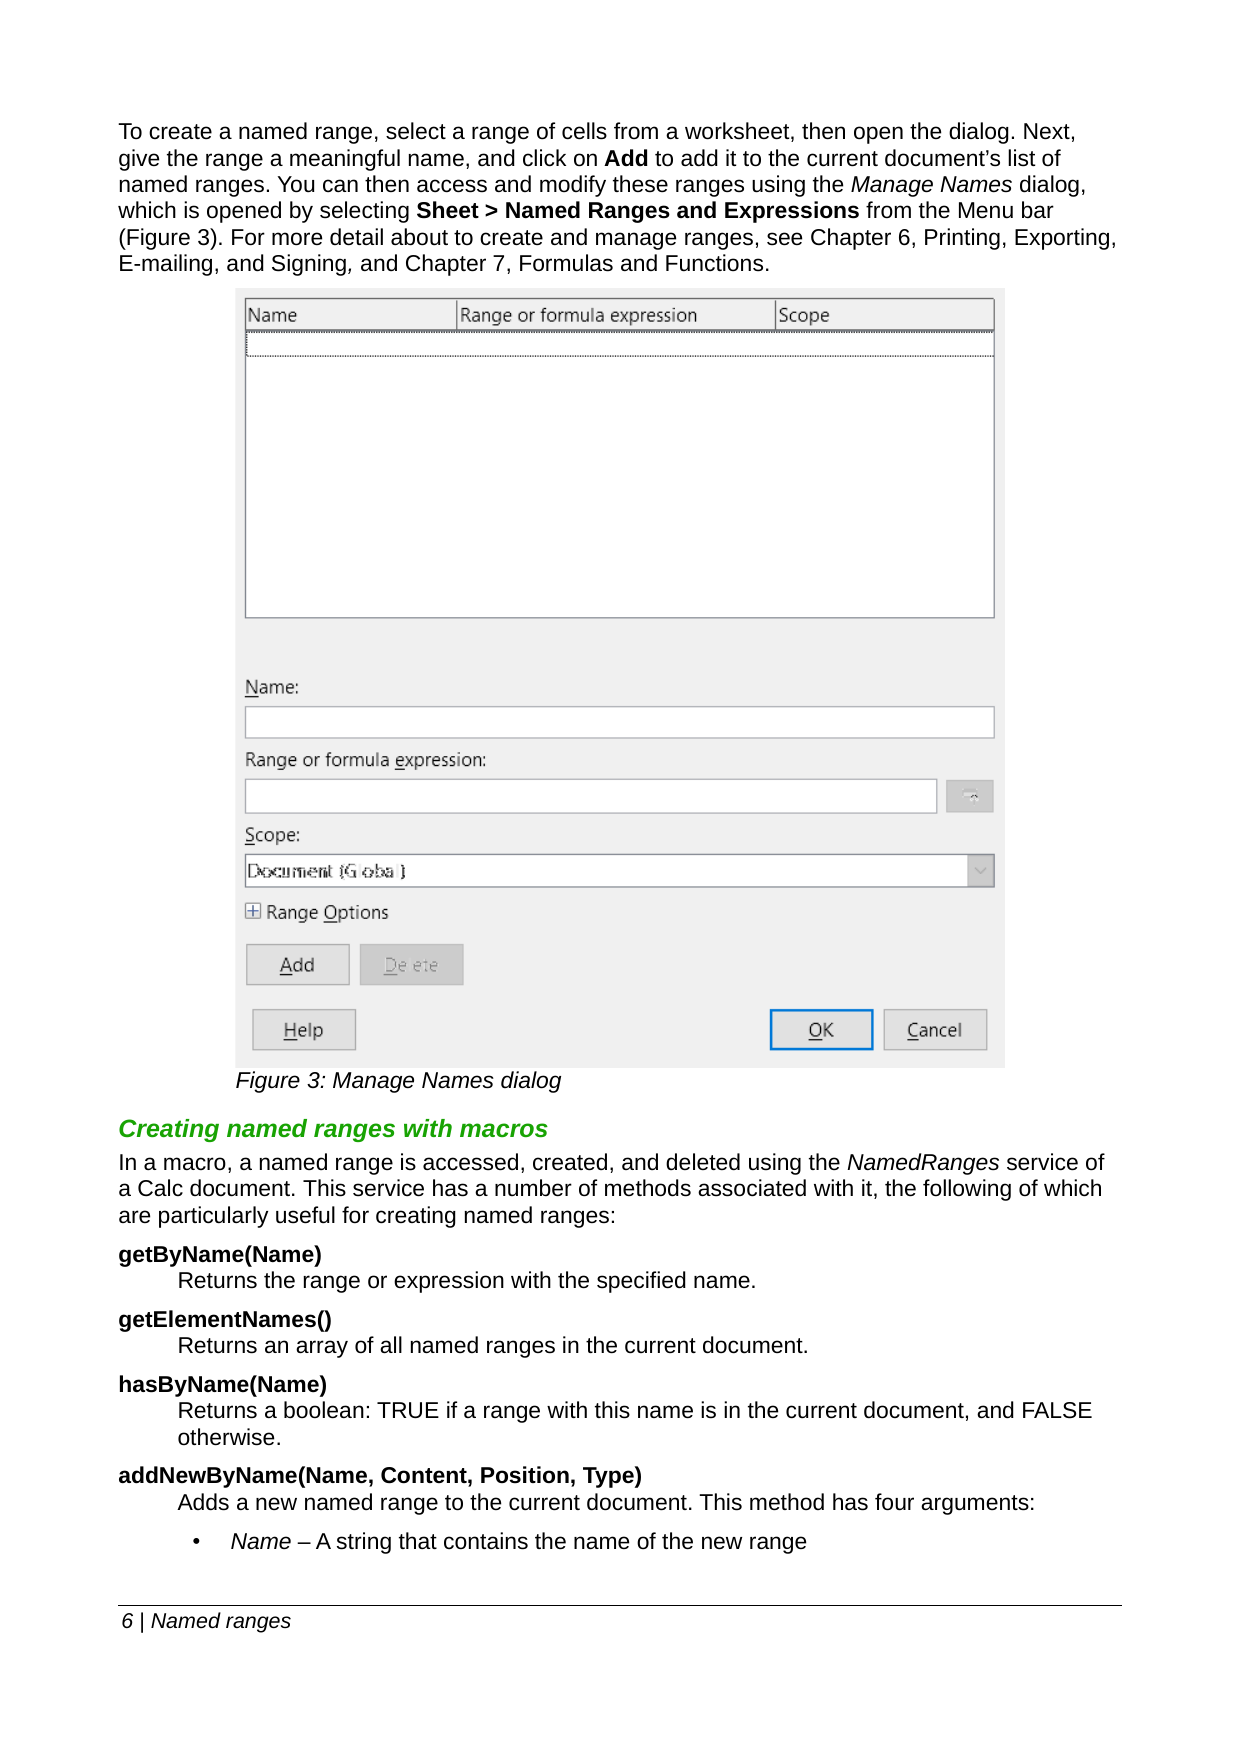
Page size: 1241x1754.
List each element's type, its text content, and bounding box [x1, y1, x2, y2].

picture [235, 288, 1005, 1068]
text Returns the range or expression with the specified name. [177, 1267, 1122, 1293]
subtitle Creating named ranges with macros [118, 1114, 1122, 1143]
text Returns a boolean: TRUE if a range with this name is in the current document, and FALSE otherwise. [177, 1397, 1122, 1450]
text Adds a new named range to the current document. This method has four arguments: [177, 1489, 1122, 1515]
list Name – A string that contains the name of the new range [192, 1528, 1122, 1554]
text In a macro, a named range is accessed, created, and deleted using the NamedRanges service of a Calc document. This service has a number of methods associated with it, the following of which are particularly useful for creating named ranges: [118, 1149, 1122, 1228]
text hasByName(Name) [118, 1371, 1122, 1397]
text getByName(Name) [118, 1241, 1122, 1267]
text addNewByName(Name, Content, Position, Type) [118, 1462, 1122, 1489]
text To create a named range, select a range of cells from a worksheet, then open the dialog. Next, give the range a meaningful name, and click on Add to add it to the current document’s list of named ranges. You can then access and modify these ranges using the Manage Names dialog, which is opened by selecting Sheet > Named Ranges and Expressions from the Menu bar (Figure 3). For more detail about to create and manage ranges, see Chapter 6, Printing, Exporting, E-mailing, and Signing, and Chapter 7, Formulas and Functions. [118, 118, 1122, 276]
text Returns an array of all named ranges in the current document. [177, 1332, 1122, 1358]
text Figure 3: Manage Names dialog [235, 1068, 1005, 1094]
text getElementNames() [118, 1306, 1122, 1332]
